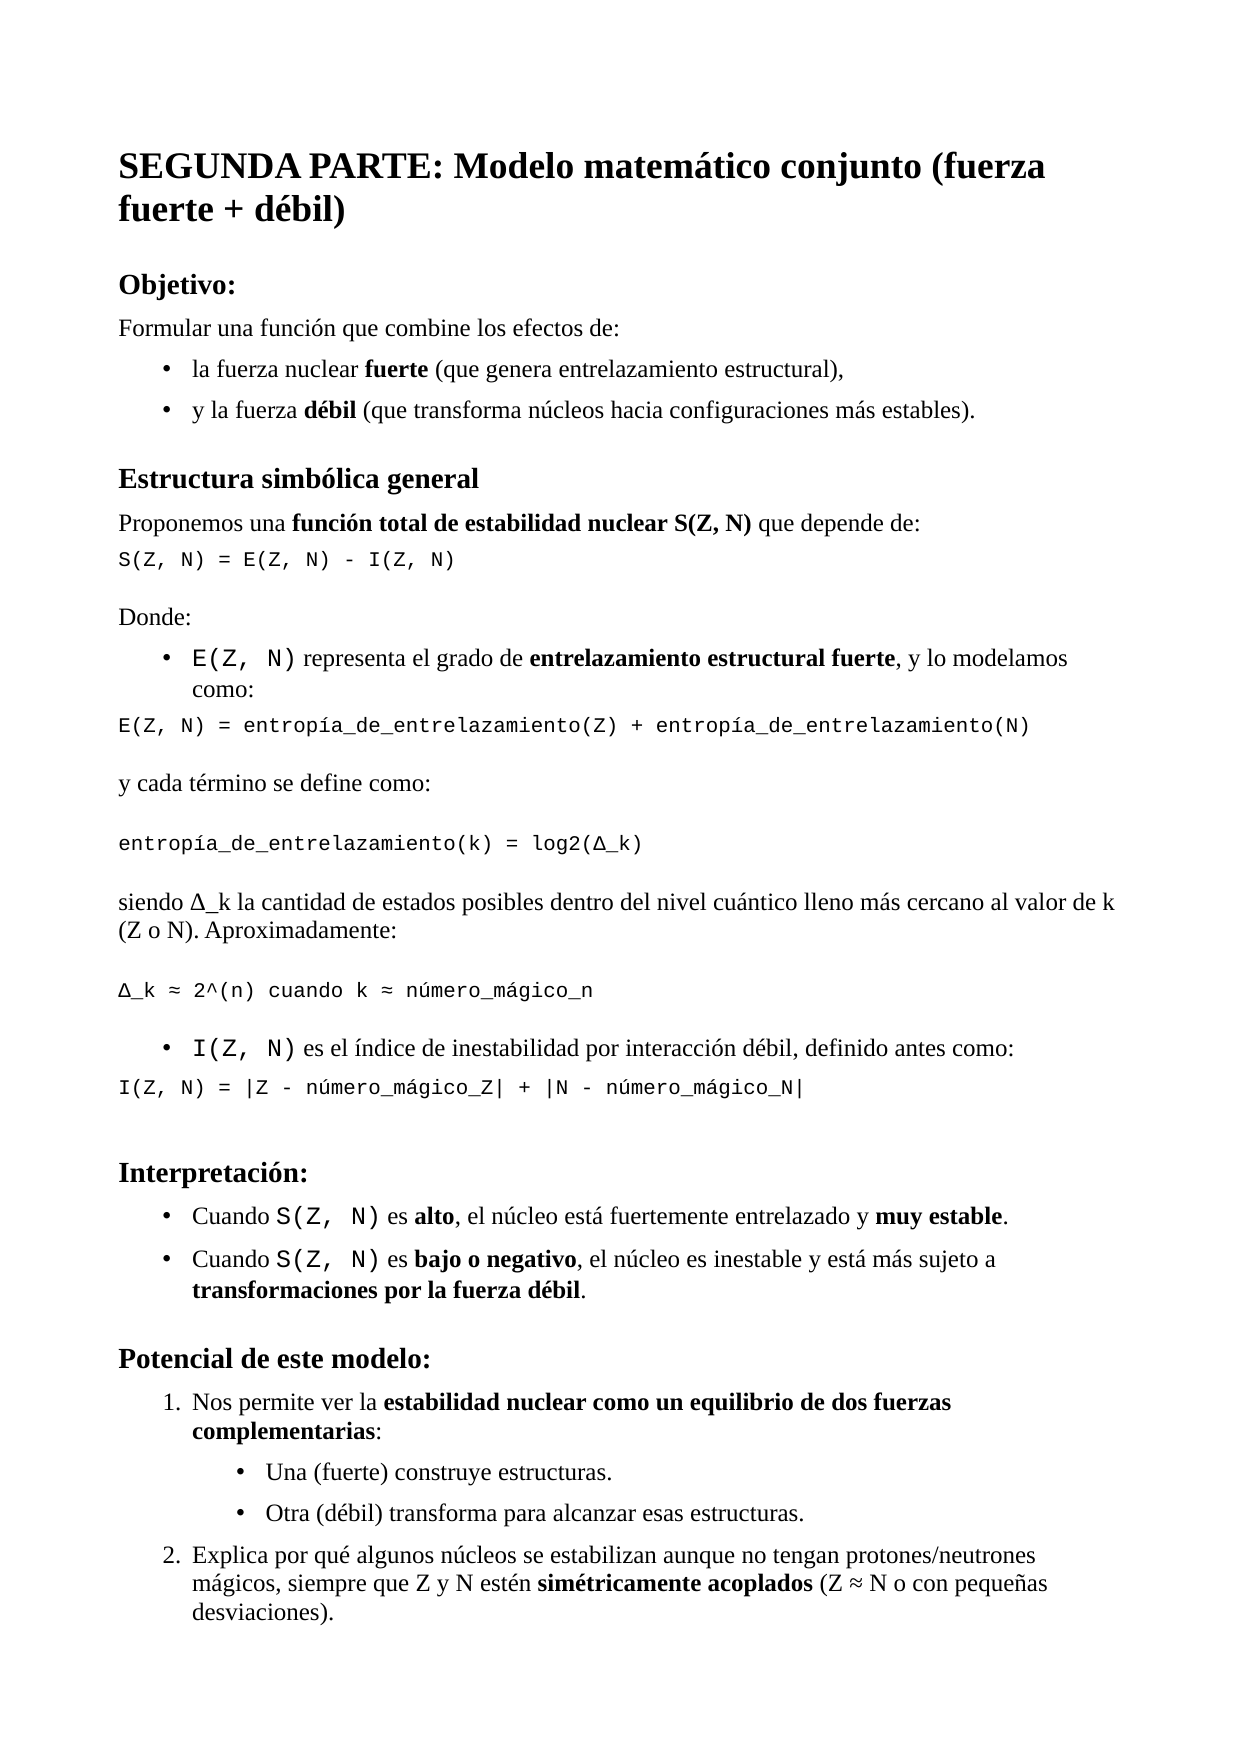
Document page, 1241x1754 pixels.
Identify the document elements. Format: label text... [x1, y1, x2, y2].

subtitle Potencial de este modelo: [118, 1341, 1122, 1375]
list la fuerza nuclear fuerte (que genera entrelazamiento estructural), [162, 354, 1122, 383]
text entropía_de_entrelazamiento(k) = log2(Δ_k) [118, 833, 1122, 857]
list I(Z, N) es el índice de inestabilidad por interacción débil, definido antes como: [162, 1033, 1122, 1064]
text Proponemos una función total de estabilidad nuclear S(Z, N) que depende de: [118, 508, 1122, 536]
text I(Z, N) = |Z - número_mágico_Z| + |N - número_mágico_N| [118, 1077, 1122, 1100]
text y cada término se define como: [118, 768, 1122, 797]
list Otra (débil) transforma para alcanzar esas estructuras. [236, 1498, 1122, 1527]
subtitle SEGUNDA PARTE: Modelo matemático conjunto (fuerza fuerte + débil) [118, 143, 1122, 229]
text siendo Δ_k la cantidad de estados posibles dentro del nivel cuántico lleno más cercano al valor de k (Z o N). Aproximadamente: [118, 887, 1122, 944]
list Nos permite ver la estabilidad nuclear como un equilibrio de dos fuerzas complementarias: [162, 1387, 1122, 1445]
list E(Z, N) representa el grado de entrelazamiento estructural fuerte, y lo modelamos como: [162, 643, 1122, 703]
text Δ_k ≈ 2^(n) cuando k ≈ número_mágico_n [118, 980, 1122, 1004]
subtitle Interpretación: [118, 1155, 1122, 1188]
subtitle Estructura simbólica general [118, 462, 1122, 495]
text Donde: [118, 602, 1122, 631]
subtitle Objetivo: [118, 267, 1122, 300]
list Cuando S(Z, N) es bajo o negativo, el núcleo es inestable y está más sujeto a transformaciones por la fuerza débil. [162, 1244, 1122, 1304]
list Cuando S(Z, N) es alto, el núcleo está fuertemente entrelazado y muy estable. [162, 1201, 1122, 1232]
list Explica por qué algunos núcleos se estabilizan aunque no tengan protones/neutrones mágicos, siempre que Z y N estén simétricamente acoplados (Z ≈ N o con pequeñas desviaciones). [162, 1540, 1122, 1626]
text Formular una función que combine los efectos de: [118, 313, 1122, 342]
text S(Z, N) = E(Z, N) - I(Z, N) [118, 549, 1122, 573]
list Una (fuerte) construye estructuras. [236, 1457, 1122, 1486]
list y la fuerza débil (que transforma núcleos hacia configuraciones más estables). [162, 395, 1122, 424]
text E(Z, N) = entropía_de_entrelazamiento(Z) + entropía_de_entrelazamiento(N) [118, 715, 1122, 739]
